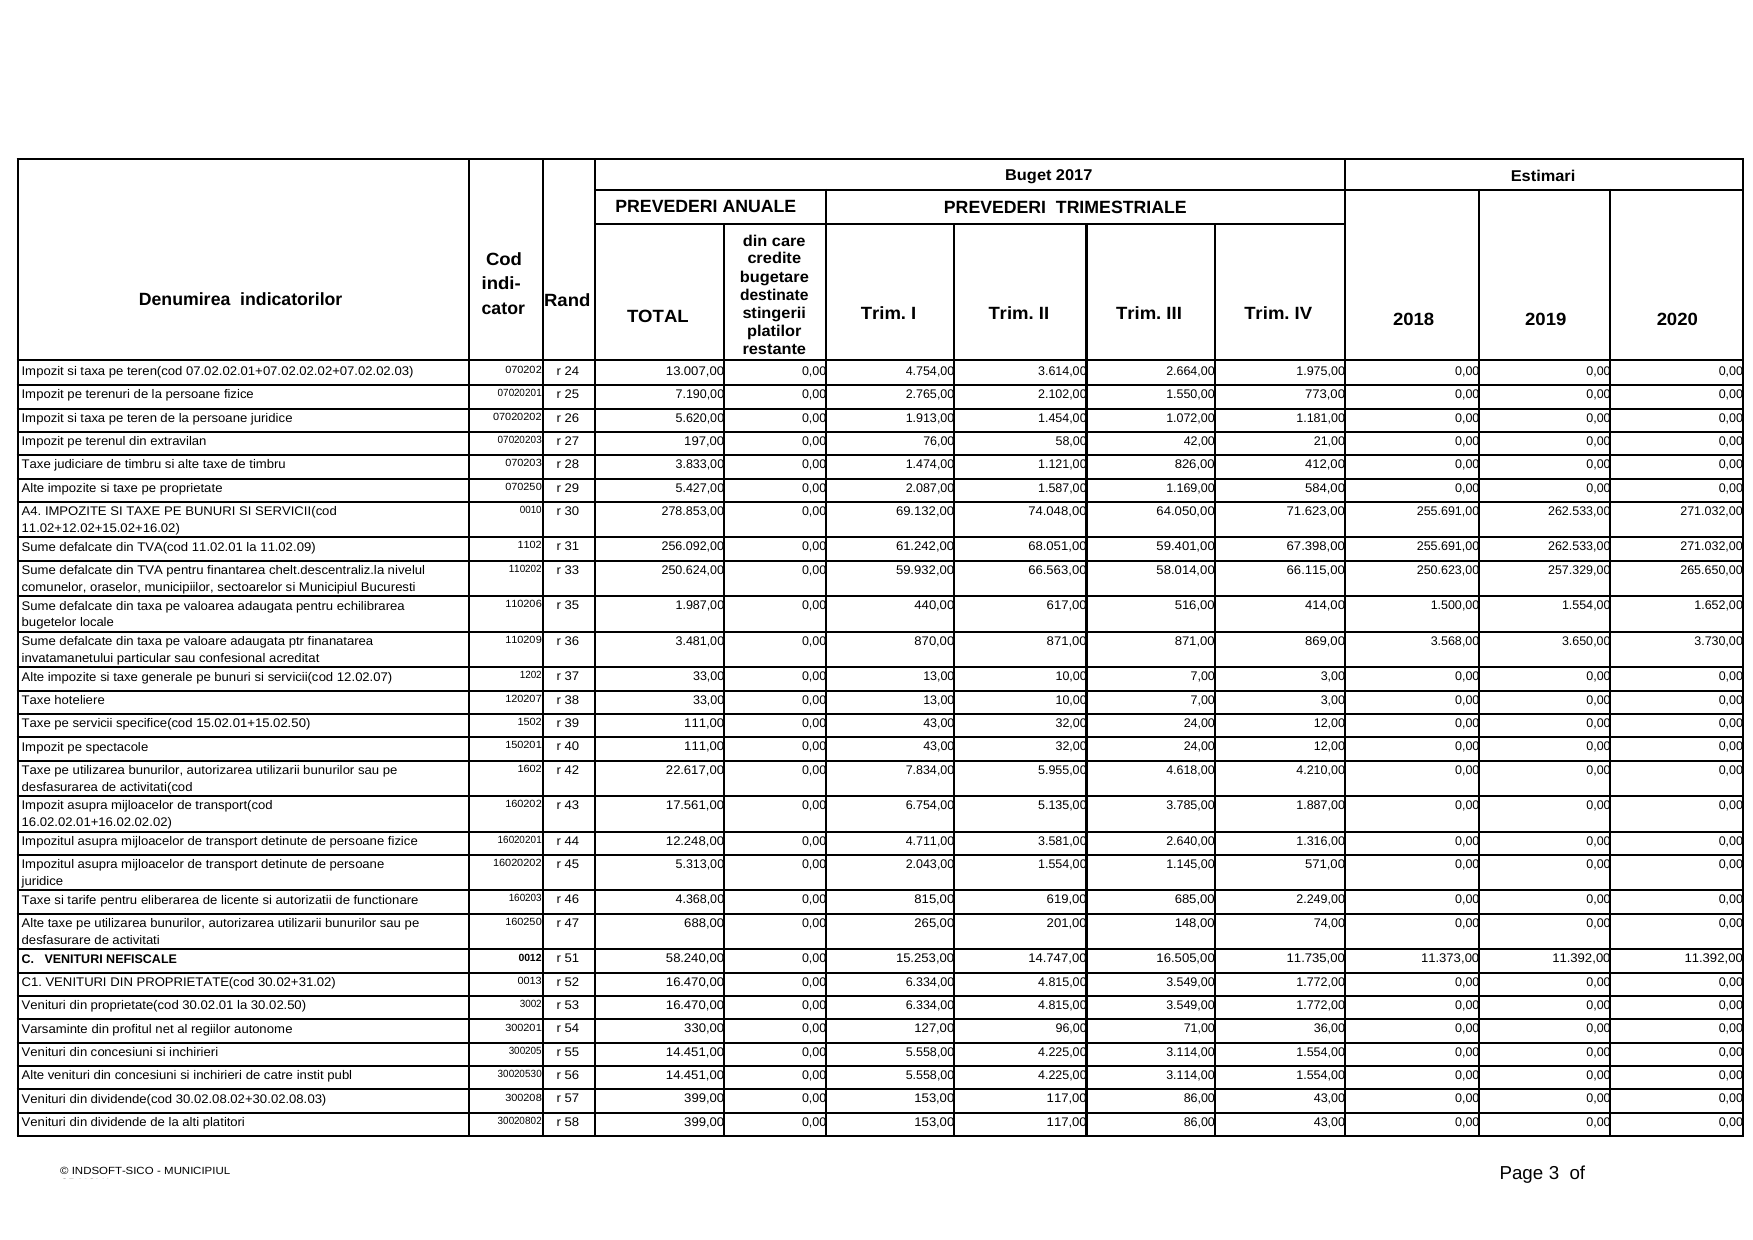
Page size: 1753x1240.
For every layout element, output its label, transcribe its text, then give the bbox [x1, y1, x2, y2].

table_cell 278.853,00 [596, 503, 723, 536]
table_cell 300208 [470, 1090, 542, 1112]
table_cell 43,00 [827, 715, 953, 736]
table_cell TOTAL [596, 225, 723, 359]
table_cell 11.392,00 [1480, 950, 1609, 972]
table_cell 414,00 [1216, 597, 1344, 631]
table_cell 11.392,00 [1611, 950, 1742, 972]
table_cell r 58 [544, 1114, 594, 1135]
table_cell 0,00 [1611, 410, 1742, 431]
table_cell 584,00 [1216, 480, 1344, 501]
table_cell 0,00 [725, 538, 825, 559]
table_cell 1.500,00 [1346, 597, 1478, 631]
table_cell 120207 [470, 692, 542, 713]
table_cell 68.051,00 [955, 538, 1085, 559]
table_cell 3.114,00 [1088, 1067, 1214, 1088]
table_header Cod indi- cator [470, 160, 542, 359]
table_cell 42,00 [1088, 433, 1214, 454]
table_cell r 45 [544, 856, 594, 889]
table_cell 160250 [470, 915, 542, 948]
table_cell 160202 [470, 797, 542, 831]
table_cell 815,00 [827, 891, 953, 913]
table_cell 0,00 [1346, 1044, 1478, 1065]
table_cell 0,00 [725, 1114, 825, 1135]
table_cell 2020 [1611, 191, 1742, 359]
table_cell 201,00 [955, 915, 1085, 948]
table_cell 0,00 [1611, 974, 1742, 995]
table_cell 16.505,00 [1088, 950, 1214, 972]
table_cell Taxe pe servicii specifice(cod 15.02.01+15.02.50) [19, 715, 468, 736]
table_cell 0,00 [1480, 915, 1609, 948]
table_cell r 54 [544, 1020, 594, 1042]
table_cell 96,00 [955, 1020, 1085, 1042]
table_cell 0,00 [1346, 480, 1478, 501]
table_cell 3.481,00 [596, 633, 723, 666]
table_cell r 46 [544, 891, 594, 913]
table_cell Taxe judiciare de timbru si alte taxe de timbru [19, 456, 468, 477]
table_cell 1.554,00 [1216, 1067, 1344, 1088]
table_cell 1.587,00 [955, 480, 1085, 501]
table_cell 1.550,00 [1088, 386, 1214, 407]
table_cell 0,00 [725, 1090, 825, 1112]
table_cell 111,00 [596, 738, 723, 759]
table_cell 2018 [1346, 191, 1478, 359]
table_cell Sume defalcate din TVA(cod 11.02.01 la 11.02.09) [19, 538, 468, 559]
table_cell 43,00 [1216, 1114, 1344, 1135]
table_header Buget 2017 [596, 160, 1344, 189]
table_cell 0,00 [1611, 797, 1742, 831]
table_cell Impozit si taxa pe teren(cod 07.02.02.01+07.02.02.02+07.02.02.03) [19, 361, 468, 384]
table_cell 3,00 [1216, 692, 1344, 713]
table_cell 6.334,00 [827, 997, 953, 1018]
table_cell 1202 [470, 668, 542, 689]
table_cell 0,00 [725, 856, 825, 889]
table_cell 0,00 [1480, 668, 1609, 689]
table_cell 7.834,00 [827, 762, 953, 795]
table_cell 0,00 [725, 797, 825, 831]
table_cell 10,00 [955, 668, 1085, 689]
table_cell 117,00 [955, 1114, 1085, 1135]
table_cell 64.050,00 [1088, 503, 1214, 536]
table_cell 0,00 [1346, 738, 1478, 759]
table_header Denumirea indicatorilor [19, 160, 468, 359]
table_cell 3.568,00 [1346, 633, 1478, 666]
table_cell 0,00 [1346, 361, 1478, 384]
table_cell 0,00 [725, 997, 825, 1018]
table_cell 0,00 [1346, 1067, 1478, 1088]
table_cell 0,00 [1346, 433, 1478, 454]
table_cell 1602 [470, 762, 542, 795]
table_cell 153,00 [827, 1090, 953, 1112]
table_cell 0,00 [725, 503, 825, 536]
table_cell 3.730,00 [1611, 633, 1742, 666]
table_cell 110209 [470, 633, 542, 666]
table_cell 070202 [470, 361, 542, 384]
table_cell 4.711,00 [827, 833, 953, 854]
table_cell Impozit asupra mijloacelor de transport(cod 16.02.02.01+16.02.02.02) [19, 797, 468, 831]
table_cell Impozitul asupra mijloacelor de transport detinute de persoane juridice [19, 856, 468, 889]
table_cell 59.401,00 [1088, 538, 1214, 559]
table_cell 0,00 [1480, 856, 1609, 889]
table_cell 0,00 [1346, 456, 1478, 477]
table_cell 0,00 [1346, 915, 1478, 948]
table_cell 0,00 [1611, 715, 1742, 736]
table_cell 1.987,00 [596, 597, 723, 631]
table_cell 117,00 [955, 1090, 1085, 1112]
table_cell 330,00 [596, 1020, 723, 1042]
table_cell 2.640,00 [1088, 833, 1214, 854]
table_cell 0,00 [1346, 386, 1478, 407]
table_cell 1.772,00 [1216, 997, 1344, 1018]
table_cell 0,00 [1611, 433, 1742, 454]
table_cell 0,00 [725, 1067, 825, 1088]
table_cell 0,00 [1611, 456, 1742, 477]
table_cell r 52 [544, 974, 594, 995]
table_cell 1502 [470, 715, 542, 736]
table_cell 3,00 [1216, 668, 1344, 689]
table_cell Impozit pe spectacole [19, 738, 468, 759]
table_cell 255.691,00 [1346, 503, 1478, 536]
table_cell 43,00 [1216, 1090, 1344, 1112]
table_cell 440,00 [827, 597, 953, 631]
table_cell 0,00 [725, 433, 825, 454]
table_cell Impozitul asupra mijloacelor de transport detinute de persoane fizice [19, 833, 468, 854]
table_cell 0,00 [725, 1020, 825, 1042]
table_cell Taxe pe utilizarea bunurilor, autorizarea utilizarii bunurilor sau pe desfasurarea de activitati(cod [19, 762, 468, 795]
table_cell 0,00 [725, 762, 825, 795]
table_cell 5.558,00 [827, 1044, 953, 1065]
table_cell 24,00 [1088, 715, 1214, 736]
table_cell 11.373,00 [1346, 950, 1478, 972]
table_cell 24,00 [1088, 738, 1214, 759]
table_cell r 56 [544, 1067, 594, 1088]
table_cell r 55 [544, 1044, 594, 1065]
table_cell 7,00 [1088, 692, 1214, 713]
table_cell Sume defalcate din taxa pe valoare adaugata ptr finanatarea invatamanetului particular sau confesional acreditat [19, 633, 468, 666]
table_cell 58.014,00 [1088, 562, 1214, 595]
table_cell 69.132,00 [827, 503, 953, 536]
table_cell Alte impozite si taxe generale pe bunuri si servicii(cod 12.02.07) [19, 668, 468, 689]
table_cell 6.334,00 [827, 974, 953, 995]
table_cell 262.533,00 [1480, 538, 1609, 559]
table_cell 66.563,00 [955, 562, 1085, 595]
table_cell 0,00 [1611, 386, 1742, 407]
table_cell 74,00 [1216, 915, 1344, 948]
table_cell 0,00 [1480, 410, 1609, 431]
table_cell 3.614,00 [955, 361, 1085, 384]
table_cell 0,00 [1346, 692, 1478, 713]
table_cell 43,00 [827, 738, 953, 759]
table_cell 0,00 [1480, 833, 1609, 854]
table_cell 0,00 [1480, 433, 1609, 454]
table_cell 86,00 [1088, 1090, 1214, 1112]
table_cell 33,00 [596, 692, 723, 713]
table_cell 0,00 [1611, 480, 1742, 501]
table_cell Impozit si taxa pe teren de la persoane juridice [19, 410, 468, 431]
table_cell 71.623,00 [1216, 503, 1344, 536]
table_cell 871,00 [1088, 633, 1214, 666]
table_cell 13.007,00 [596, 361, 723, 384]
table_cell 0,00 [1480, 1067, 1609, 1088]
table_cell 153,00 [827, 1114, 953, 1135]
table_cell 0,00 [1480, 762, 1609, 795]
table_cell 2.087,00 [827, 480, 953, 501]
table_cell 1.554,00 [1480, 597, 1609, 631]
table_cell r 47 [544, 915, 594, 948]
table_cell 0010 [470, 503, 542, 536]
table_cell r 27 [544, 433, 594, 454]
table_cell 2.043,00 [827, 856, 953, 889]
table_cell 1.887,00 [1216, 797, 1344, 831]
table_cell 11.735,00 [1216, 950, 1344, 972]
table_cell 0,00 [1480, 361, 1609, 384]
table_cell 0,00 [1346, 974, 1478, 995]
table_cell 33,00 [596, 668, 723, 689]
table_cell 871,00 [955, 633, 1085, 666]
table_cell 685,00 [1088, 891, 1214, 913]
table_cell Alte taxe pe utilizarea bunurilor, autorizarea utilizarii bunurilor sau pe desfasurare de activitati [19, 915, 468, 948]
table_cell r 28 [544, 456, 594, 477]
table_cell 07020202 [470, 410, 542, 431]
table_cell 32,00 [955, 738, 1085, 759]
table_cell 0,00 [1480, 974, 1609, 995]
table_cell r 37 [544, 668, 594, 689]
table_cell 265.650,00 [1611, 562, 1742, 595]
table_cell 265,00 [827, 915, 953, 948]
table_cell 1.121,00 [955, 456, 1085, 477]
table_cell 0,00 [725, 833, 825, 854]
table_cell 0,00 [1346, 410, 1478, 431]
table_cell 150201 [470, 738, 542, 759]
table_cell 14.747,00 [955, 950, 1085, 972]
table_cell 07020203 [470, 433, 542, 454]
table_cell 1.474,00 [827, 456, 953, 477]
table_cell 74.048,00 [955, 503, 1085, 536]
table_cell 271.032,00 [1611, 538, 1742, 559]
table_cell Trim. IV [1216, 225, 1344, 359]
table_cell C1. VENITURI DIN PROPRIETATE(cod 30.02+31.02) [19, 974, 468, 995]
table_cell 7,00 [1088, 668, 1214, 689]
table_cell 3002 [470, 997, 542, 1018]
table_cell 688,00 [596, 915, 723, 948]
table_cell 58,00 [955, 433, 1085, 454]
table_cell 257.329,00 [1480, 562, 1609, 595]
table_cell 619,00 [955, 891, 1085, 913]
table_cell 61.242,00 [827, 538, 953, 559]
table_cell 13,00 [827, 668, 953, 689]
table_cell 0,00 [725, 597, 825, 631]
table_cell 1.652,00 [1611, 597, 1742, 631]
table_cell 0,00 [1346, 668, 1478, 689]
table_cell r 40 [544, 738, 594, 759]
table_cell 300205 [470, 1044, 542, 1065]
table_cell 3.833,00 [596, 456, 723, 477]
table_cell 070203 [470, 456, 542, 477]
table_cell 32,00 [955, 715, 1085, 736]
table_cell 5.313,00 [596, 856, 723, 889]
table_cell 0,00 [1611, 1114, 1742, 1135]
table_cell 0,00 [1346, 997, 1478, 1018]
table_cell 0013 [470, 974, 542, 995]
table_cell 0,00 [1611, 738, 1742, 759]
table_cell 0,00 [1611, 762, 1742, 795]
table_cell 2.249,00 [1216, 891, 1344, 913]
table_cell 255.691,00 [1346, 538, 1478, 559]
table_cell 12.248,00 [596, 833, 723, 854]
table_cell Impozit pe terenuri de la persoane fizice [19, 386, 468, 407]
table_cell 110202 [470, 562, 542, 595]
table_cell r 35 [544, 597, 594, 631]
table_cell 1.316,00 [1216, 833, 1344, 854]
table_cell r 53 [544, 997, 594, 1018]
table_cell 5.955,00 [955, 762, 1085, 795]
table_cell r 30 [544, 503, 594, 536]
table_cell 1.554,00 [955, 856, 1085, 889]
table_cell Varsaminte din profitul net al regiilor autonome [19, 1020, 468, 1042]
table_cell 148,00 [1088, 915, 1214, 948]
table_cell 250.624,00 [596, 562, 723, 595]
table_cell 14.451,00 [596, 1044, 723, 1065]
table_cell 5.135,00 [955, 797, 1085, 831]
table_cell 0,00 [1346, 891, 1478, 913]
table_cell Venituri din dividende(cod 30.02.08.02+30.02.08.03) [19, 1090, 468, 1112]
table_cell 3.650,00 [1480, 633, 1609, 666]
table_cell 516,00 [1088, 597, 1214, 631]
table_cell 4.210,00 [1216, 762, 1344, 795]
table_cell 412,00 [1216, 456, 1344, 477]
table_cell 0,00 [725, 633, 825, 666]
table_cell 16.470,00 [596, 974, 723, 995]
table_cell 0,00 [725, 410, 825, 431]
table_cell r 26 [544, 410, 594, 431]
table_cell Venituri din concesiuni si inchirieri [19, 1044, 468, 1065]
table_cell 0,00 [1346, 715, 1478, 736]
table_cell Sume defalcate din TVA pentru finantarea chelt.descentraliz.la nivelul comunelor, oraselor, municipiilor, sectoarelor si Municipiul Bucuresti [19, 562, 468, 595]
table_cell 0,00 [725, 974, 825, 995]
table_cell Trim. III [1088, 225, 1214, 359]
table_cell r 42 [544, 762, 594, 795]
table_cell 0,00 [1480, 456, 1609, 477]
table_cell 30020802 [470, 1114, 542, 1135]
table_cell 1.145,00 [1088, 856, 1214, 889]
table_cell 0,00 [1611, 1090, 1742, 1112]
table_cell 127,00 [827, 1020, 953, 1042]
table_cell 10,00 [955, 692, 1085, 713]
table_cell 2.102,00 [955, 386, 1085, 407]
table_cell 1.772,00 [1216, 974, 1344, 995]
table_cell Taxe si tarife pentru eliberarea de licente si autorizatii de functionare [19, 891, 468, 913]
table_cell 1.072,00 [1088, 410, 1214, 431]
table_cell 07020201 [470, 386, 542, 407]
table_cell 0,00 [725, 456, 825, 477]
table_cell 14.451,00 [596, 1067, 723, 1088]
table_cell 0,00 [1611, 856, 1742, 889]
table_cell 3.785,00 [1088, 797, 1214, 831]
table_cell 6.754,00 [827, 797, 953, 831]
table_cell 30020530 [470, 1067, 542, 1088]
table_cell 0,00 [725, 891, 825, 913]
table_cell r 39 [544, 715, 594, 736]
table_cell 0,00 [1346, 856, 1478, 889]
table_cell r 44 [544, 833, 594, 854]
table_cell 0,00 [1611, 1044, 1742, 1065]
table_cell 3.549,00 [1088, 997, 1214, 1018]
table_cell 0,00 [1480, 480, 1609, 501]
table_cell 0,00 [1346, 1020, 1478, 1042]
table_cell 0,00 [725, 480, 825, 501]
table_cell 197,00 [596, 433, 723, 454]
table_cell 13,00 [827, 692, 953, 713]
table_cell r 33 [544, 562, 594, 595]
table_cell 16020201 [470, 833, 542, 854]
table_cell r 25 [544, 386, 594, 407]
table_cell 3.549,00 [1088, 974, 1214, 995]
table_cell 58.240,00 [596, 950, 723, 972]
table_cell 0,00 [1346, 833, 1478, 854]
table_cell 0,00 [1611, 692, 1742, 713]
table_cell Venituri din proprietate(cod 30.02.01 la 30.02.50) [19, 997, 468, 1018]
table_cell 0,00 [1611, 997, 1742, 1018]
table_cell r 51 [544, 950, 594, 972]
table_cell 0,00 [1480, 797, 1609, 831]
table_cell 67.398,00 [1216, 538, 1344, 559]
table_cell 0,00 [1611, 833, 1742, 854]
table_cell 16020202 [470, 856, 542, 889]
table_cell 76,00 [827, 433, 953, 454]
table_cell 0,00 [1611, 668, 1742, 689]
table_cell 86,00 [1088, 1114, 1214, 1135]
table_cell r 24 [544, 361, 594, 384]
table_cell 0,00 [725, 386, 825, 407]
table_cell 22.617,00 [596, 762, 723, 795]
table_cell 571,00 [1216, 856, 1344, 889]
table_cell 0,00 [1611, 915, 1742, 948]
table_cell 826,00 [1088, 456, 1214, 477]
table_cell 1.181,00 [1216, 410, 1344, 431]
table_cell 3.114,00 [1088, 1044, 1214, 1065]
table_cell 17.561,00 [596, 797, 723, 831]
table_cell 4.225,00 [955, 1044, 1085, 1065]
table_cell 0,00 [1346, 1090, 1478, 1112]
table_cell din care credite bugetare destinate stingerii platilor restante [725, 225, 825, 359]
table_cell C. VENITURI NEFISCALE [19, 950, 468, 972]
table_cell 0,00 [1480, 738, 1609, 759]
table_cell 7.190,00 [596, 386, 723, 407]
table_cell 4.225,00 [955, 1067, 1085, 1088]
table_cell Sume defalcate din taxa pe valoarea adaugata pentru echilibrarea bugetelor locale [19, 597, 468, 631]
table_header Rand [544, 160, 594, 359]
table_cell 4.618,00 [1088, 762, 1214, 795]
table_cell 5.427,00 [596, 480, 723, 501]
table_cell 0,00 [725, 950, 825, 972]
table_cell 0,00 [1480, 715, 1609, 736]
table_cell 0,00 [725, 668, 825, 689]
table_cell r 57 [544, 1090, 594, 1112]
table_cell 0,00 [1480, 1044, 1609, 1065]
table_cell 1.913,00 [827, 410, 953, 431]
table_cell 070250 [470, 480, 542, 501]
table_cell 5.620,00 [596, 410, 723, 431]
table_cell 0,00 [1611, 361, 1742, 384]
table_cell 0,00 [1480, 1114, 1609, 1135]
table_cell 869,00 [1216, 633, 1344, 666]
table_cell 4.368,00 [596, 891, 723, 913]
table_cell 0,00 [1480, 1090, 1609, 1112]
table_cell 870,00 [827, 633, 953, 666]
table_cell 111,00 [596, 715, 723, 736]
table_cell 12,00 [1216, 738, 1344, 759]
table_cell 262.533,00 [1480, 503, 1609, 536]
table_cell Venituri din dividende de la alti platitori [19, 1114, 468, 1135]
table_cell 0,00 [725, 361, 825, 384]
table_cell 2019 [1480, 191, 1609, 359]
table_cell 3.581,00 [955, 833, 1085, 854]
table_cell Alte venituri din concesiuni si inchirieri de catre instit publ [19, 1067, 468, 1088]
table_cell 0,00 [1480, 997, 1609, 1018]
table_cell 0,00 [1611, 1020, 1742, 1042]
table_cell 4.815,00 [955, 974, 1085, 995]
table_cell PREVEDERI ANUALE [596, 191, 825, 223]
table_cell 1.169,00 [1088, 480, 1214, 501]
table_cell 0,00 [1480, 1020, 1609, 1042]
table_cell 0,00 [1480, 692, 1609, 713]
table_cell 0,00 [725, 715, 825, 736]
table_cell 110206 [470, 597, 542, 631]
table_cell 0,00 [725, 738, 825, 759]
table_cell 271.032,00 [1611, 503, 1742, 536]
table_cell 0,00 [725, 1044, 825, 1065]
table_cell 0,00 [725, 915, 825, 948]
table_cell 1.975,00 [1216, 361, 1344, 384]
table_cell 256.092,00 [596, 538, 723, 559]
table_cell 66.115,00 [1216, 562, 1344, 595]
table_cell 0,00 [725, 562, 825, 595]
table_cell Impozit pe terenul din extravilan [19, 433, 468, 454]
table_cell PREVEDERI TRIMESTRIALE [827, 191, 1344, 223]
table_cell 0,00 [1611, 1067, 1742, 1088]
table_cell 21,00 [1216, 433, 1344, 454]
table_cell 0012 [470, 950, 542, 972]
table_cell 399,00 [596, 1114, 723, 1135]
table_cell 1102 [470, 538, 542, 559]
table_cell 399,00 [596, 1090, 723, 1112]
table_cell 12,00 [1216, 715, 1344, 736]
table_cell 1.554,00 [1216, 1044, 1344, 1065]
table_cell Trim. II [955, 225, 1085, 359]
table_cell r 36 [544, 633, 594, 666]
table_cell 2.664,00 [1088, 361, 1214, 384]
table_cell 5.558,00 [827, 1067, 953, 1088]
table_cell 15.253,00 [827, 950, 953, 972]
table_cell Taxe hoteliere [19, 692, 468, 713]
table_cell 0,00 [1611, 891, 1742, 913]
table_cell 0,00 [1480, 386, 1609, 407]
table_cell 4.815,00 [955, 997, 1085, 1018]
table_cell Alte impozite si taxe pe proprietate [19, 480, 468, 501]
table_cell r 43 [544, 797, 594, 831]
table_cell 0,00 [725, 692, 825, 713]
table_cell 0,00 [1346, 762, 1478, 795]
table_cell 0,00 [1480, 891, 1609, 913]
table_cell 36,00 [1216, 1020, 1344, 1042]
table_cell r 29 [544, 480, 594, 501]
table_cell 250.623,00 [1346, 562, 1478, 595]
table_cell A4. IMPOZITE SI TAXE PE BUNURI SI SERVICII(cod 11.02+12.02+15.02+16.02) [19, 503, 468, 536]
table_cell 300201 [470, 1020, 542, 1042]
table_cell 0,00 [1346, 1114, 1478, 1135]
table_cell 773,00 [1216, 386, 1344, 407]
table_cell 71,00 [1088, 1020, 1214, 1042]
table_cell r 31 [544, 538, 594, 559]
table_cell 617,00 [955, 597, 1085, 631]
table_cell 1.454,00 [955, 410, 1085, 431]
table_cell 2.765,00 [827, 386, 953, 407]
table_header Estimari [1346, 160, 1742, 189]
table_cell 4.754,00 [827, 361, 953, 384]
table_cell 0,00 [1346, 797, 1478, 831]
table_cell Trim. I [827, 225, 953, 359]
table_cell 160203 [470, 891, 542, 913]
table_cell r 38 [544, 692, 594, 713]
table_cell 16.470,00 [596, 997, 723, 1018]
table_cell 59.932,00 [827, 562, 953, 595]
